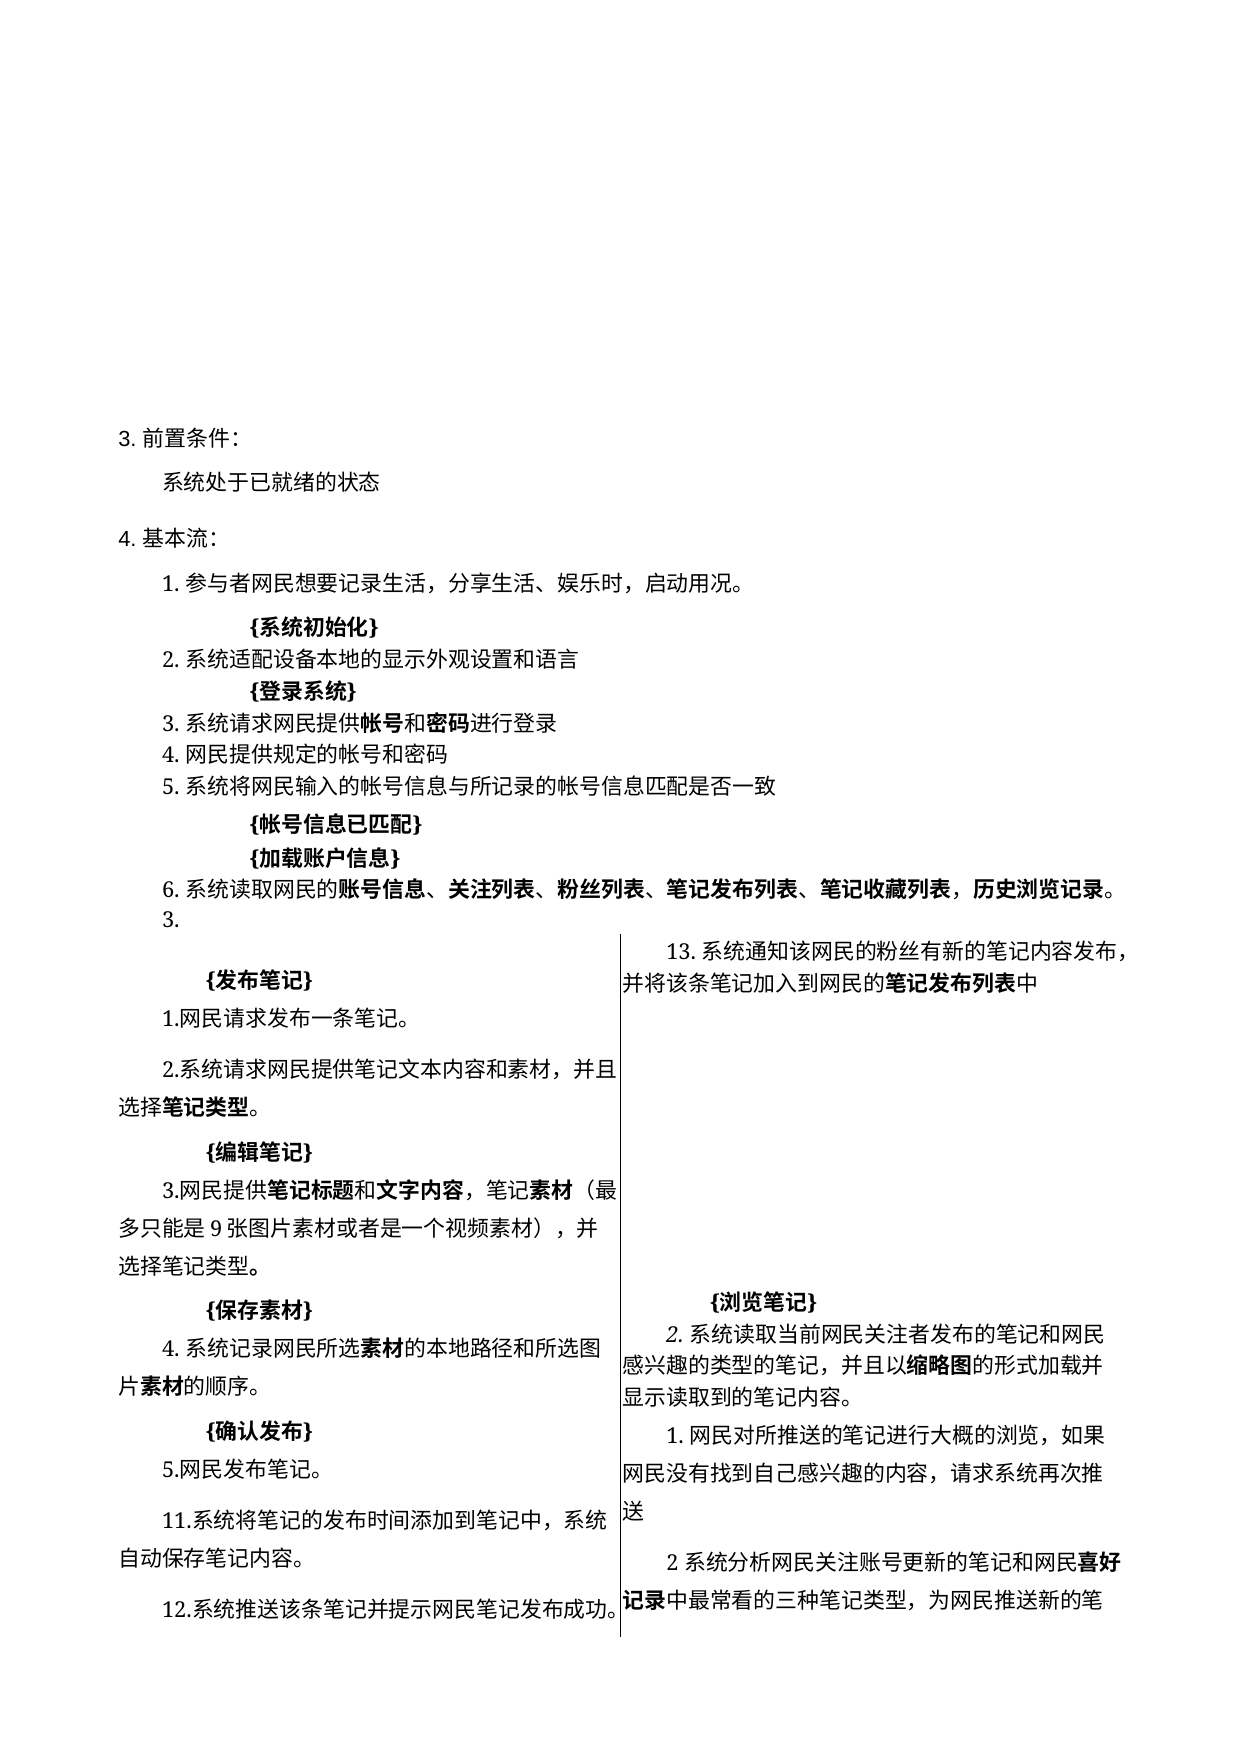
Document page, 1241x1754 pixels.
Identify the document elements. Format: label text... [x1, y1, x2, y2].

text {保存素材} [118, 1293, 618, 1325]
text 1.网民请求发布一条笔记。 [118, 1001, 618, 1033]
text {系统初始化} [206, 610, 1122, 642]
text 12.系统推送该条笔记并提示网民笔记发布成功。 [118, 1592, 618, 1624]
text 2. 系统读取当前网民关注者发布的笔记和网民感兴趣的类型的笔记，并且以缩略图的形式加载并显示读取到的笔记内容。 [622, 1317, 1122, 1412]
text 3.网民提供笔记标题和文字内容，笔记素材（最多只能是9张图片素材或者是一个视频素材），并选择笔记类型。 [118, 1173, 618, 1280]
list 2. 系统适配设备本地的显示外观设置和语言 [162, 642, 1122, 674]
list 3. 系统请求网民提供帐号和密码进行登录 [162, 706, 1122, 737]
list 6. 系统读取网民的账号信息、关注列表、粉丝列表、笔记发布列表、笔记收藏列表，历史浏览记录。 [162, 872, 1122, 904]
text 4. 系统记录网民所选素材的本地路径和所选图片素材的顺序。 [118, 1331, 618, 1401]
list 5. 系统将网民输入的帐号信息与所记录的帐号信息匹配是否一致 [162, 769, 1122, 801]
text 1. 网民对所推送的笔记进行大概的浏览，如果网民没有找到自己感兴趣的内容，请求系统再次推送 [622, 1418, 1122, 1526]
text 3. [118, 904, 1122, 934]
text {帐号信息已匹配} [206, 801, 1122, 841]
list 4. 网民提供规定的帐号和密码 [162, 737, 1122, 769]
text 1. 参与者网民想要记录生活，分享生活、娱乐时，启动用况。 [118, 566, 1122, 598]
text {发布笔记} [118, 963, 618, 994]
text 13. 系统通知该网民的粉丝有新的笔记内容发布，并将该条笔记加入到网民的笔记发布列表中 [622, 934, 1122, 997]
text 系统处于已就绪的状态 [118, 465, 1122, 497]
text {确认发布} [118, 1414, 618, 1446]
subtitle 基本流： [118, 521, 1122, 553]
text {加载账户信息} [206, 841, 1122, 872]
subtitle 前置条件： [118, 421, 1122, 452]
text 2.系统请求网民提供笔记文本内容和素材，并且选择笔记类型。 [118, 1052, 618, 1122]
text {编辑笔记} [118, 1134, 618, 1166]
text 11.系统将笔记的发布时间添加到笔记中，系统自动保存笔记内容。 [118, 1503, 618, 1573]
text {登录系统} [206, 674, 1122, 706]
text 2 系统分析网民关注账号更新的笔记和网民喜好记录中最常看的三种笔记类型，为网民推送新的笔记内容。 [622, 1545, 1122, 1615]
text {浏览笔记} [622, 1285, 1122, 1317]
text 5.网民发布笔记。 [118, 1452, 618, 1484]
